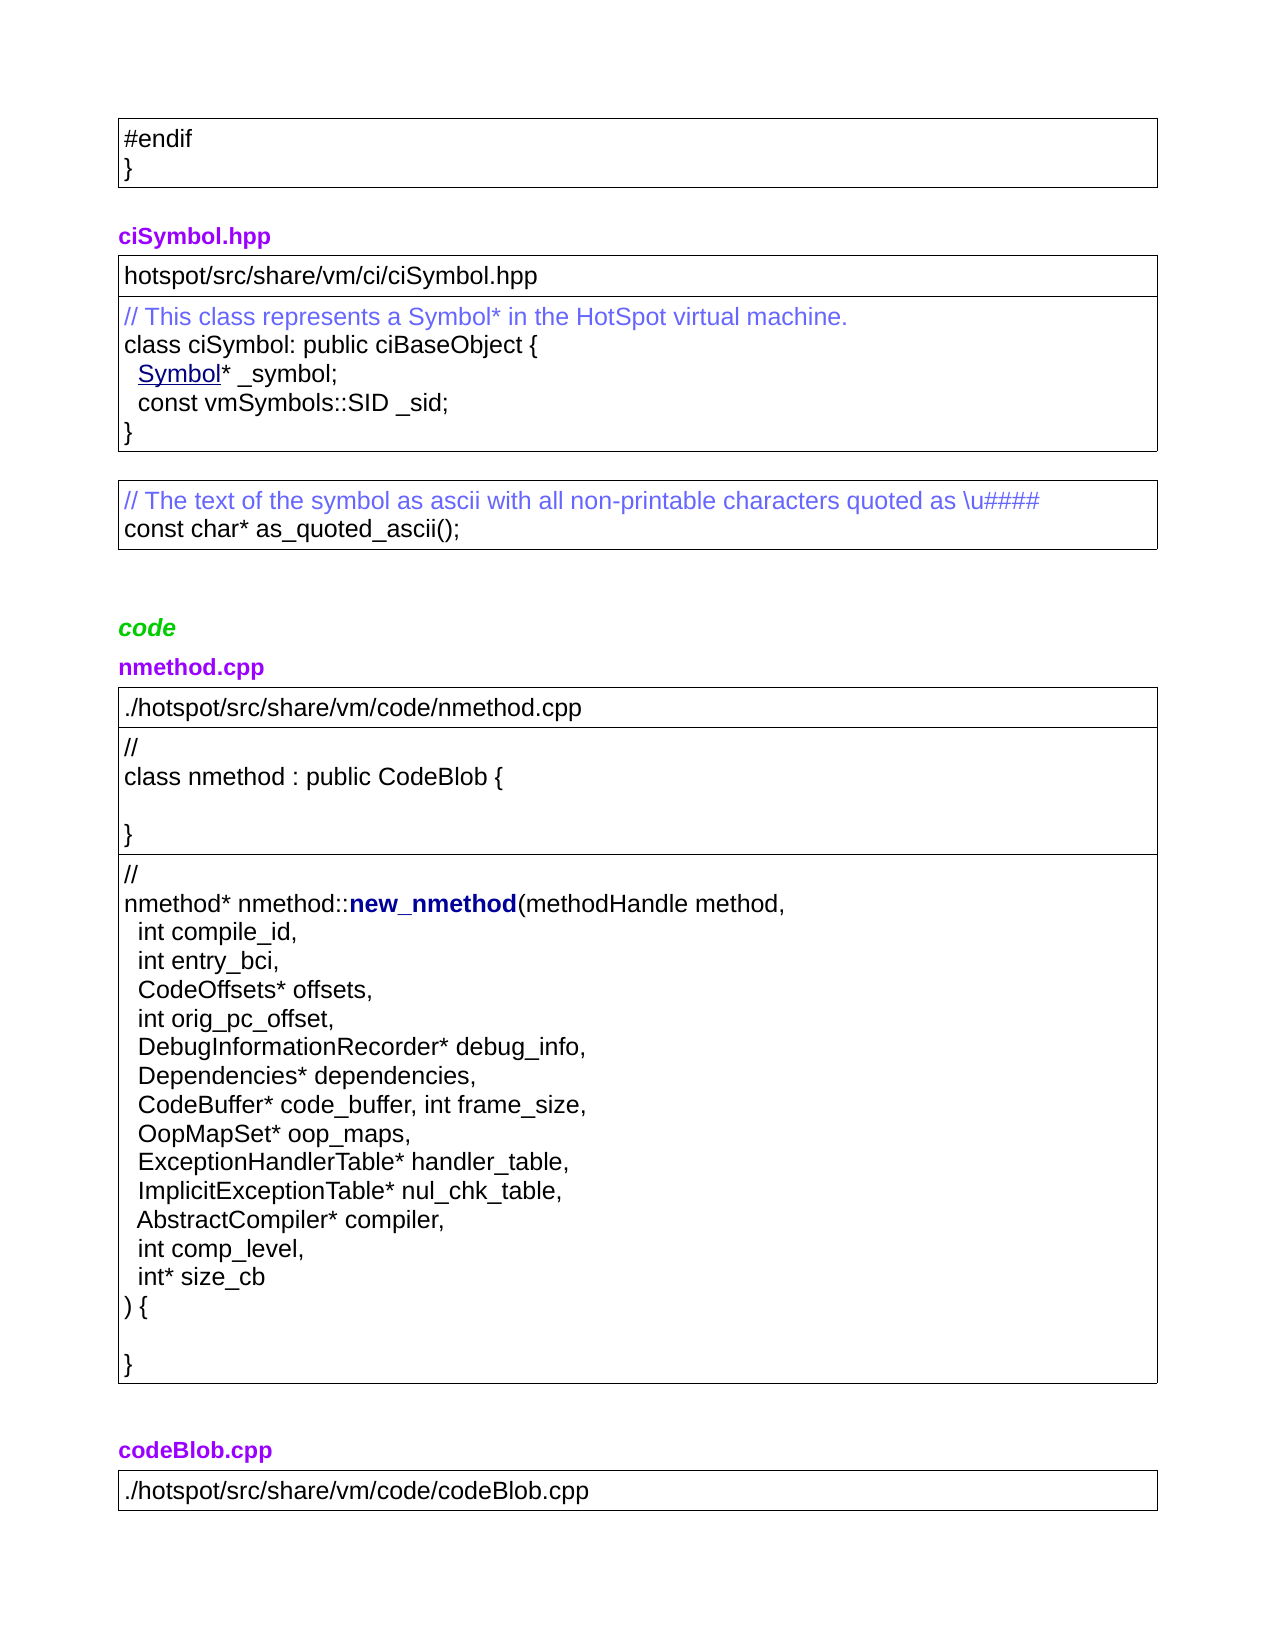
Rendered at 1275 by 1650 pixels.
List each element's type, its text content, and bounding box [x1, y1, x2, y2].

table_header // This class represents a Symbol* in the HotSpot virtual machine. class ciSymbol: public ciBaseObject { Symbol* _symbol; const vmSymbols::SID _sid; } [119, 297, 1157, 451]
table_header ./hotspot/src/share/vm/code/nmethod.cpp [119, 688, 1157, 727]
table_header // class nmethod : public CodeBlob { } [119, 728, 1157, 854]
table_header // The text of the symbol as ascii with all non-printable characters quoted as \u#### const char* as_quoted_ascii(); [119, 481, 1157, 549]
subtitle ciSymbol.hpp [118, 222, 1157, 249]
subtitle code [118, 613, 1157, 641]
table_header // nmethod* nmethod::new_nmethod(methodHandle method, int compile_id, int entry_bci, CodeOffsets* offsets, int orig_pc_offset, DebugInformationRecorder* debug_info, Dependencies* dependencies, CodeBuffer* code_buffer, int frame_size, OopMapSet* oop_maps, ExceptionHandlerTable* handler_table, ImplicitExceptionTable* nul_chk_table, AbstractCompiler* compiler, int comp_level, int* size_cb ) { } [119, 855, 1157, 1383]
table_header ./hotspot/src/share/vm/code/codeBlob.cpp [119, 1471, 1157, 1510]
table_header hotspot/src/share/vm/ci/ciSymbol.hpp [119, 256, 1157, 296]
subtitle codeBlob.cpp [118, 1437, 1157, 1464]
table_header #endif } [119, 119, 1157, 187]
subtitle nmethod.cpp [118, 654, 1157, 681]
